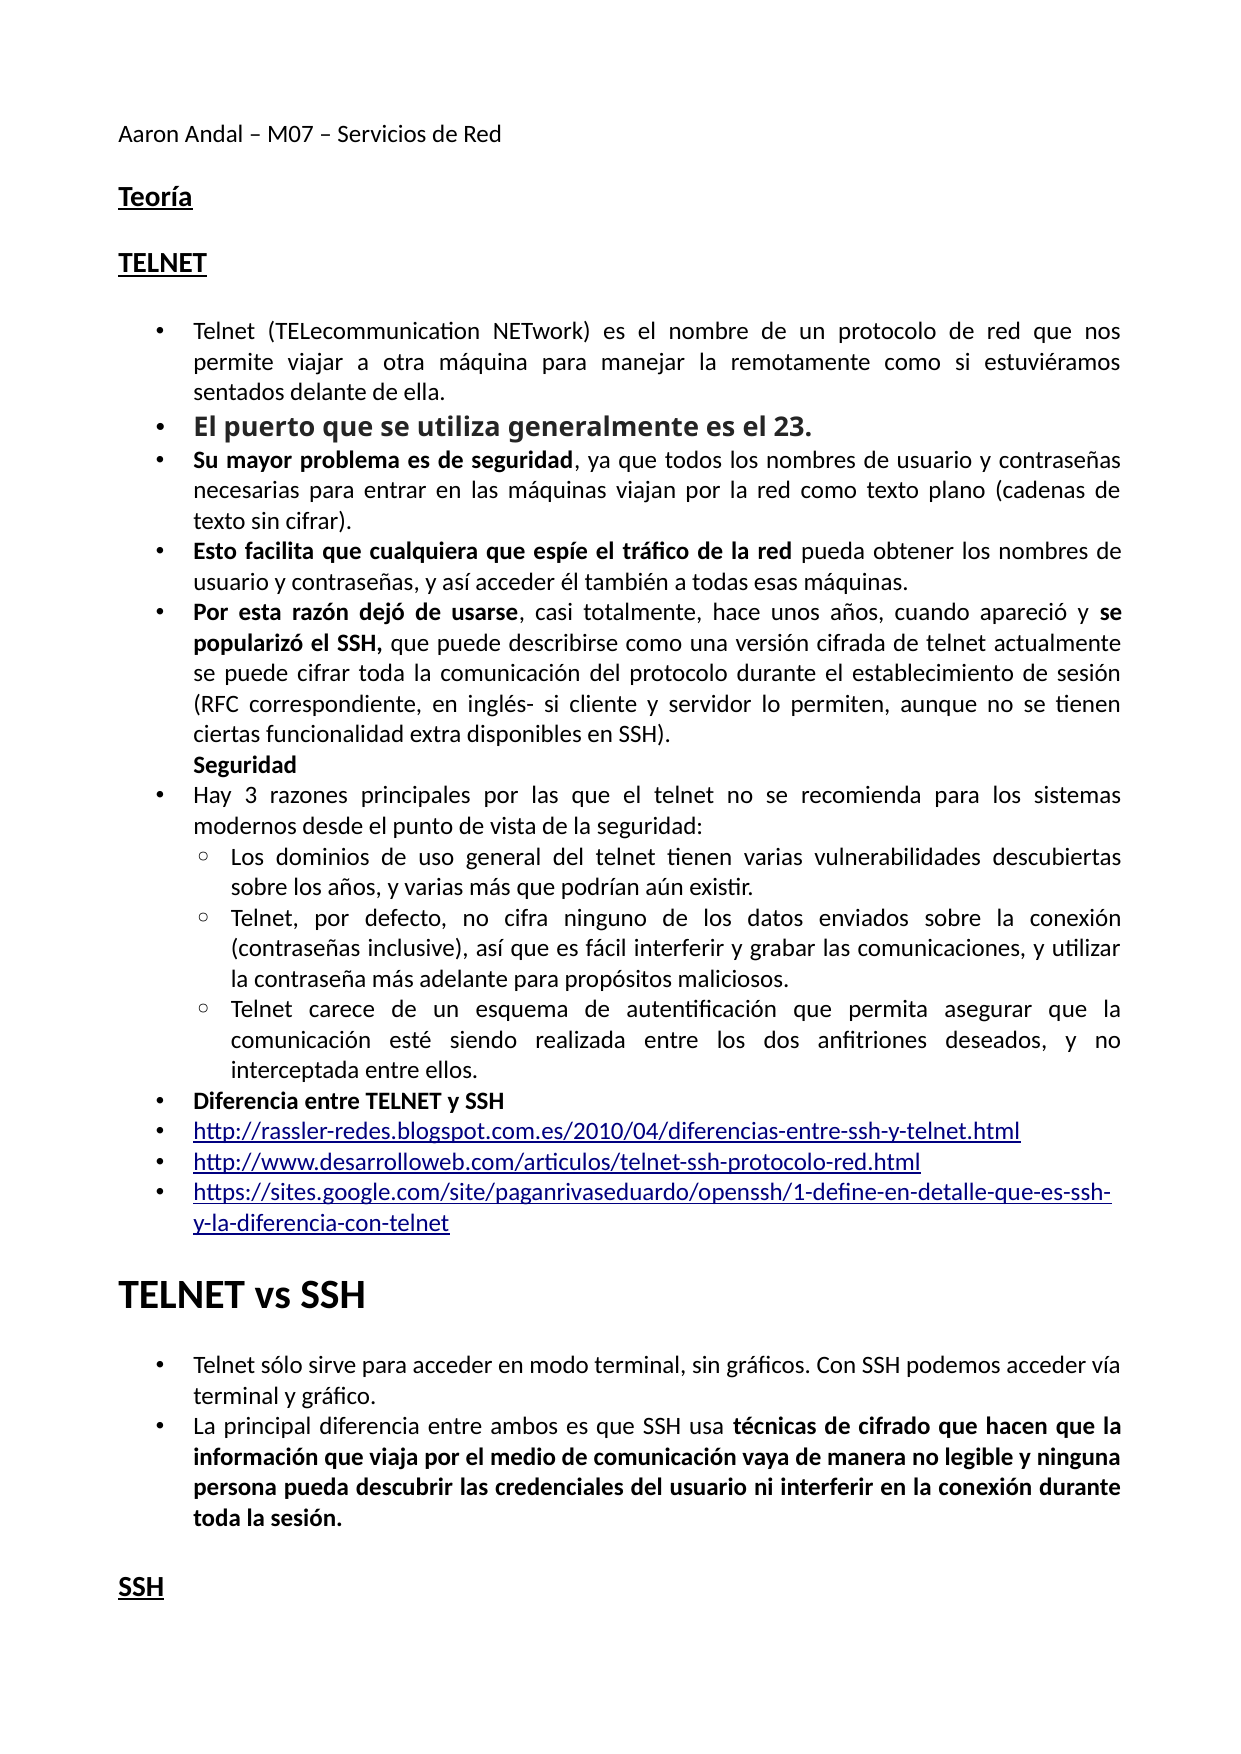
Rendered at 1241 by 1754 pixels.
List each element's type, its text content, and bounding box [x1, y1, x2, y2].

list El puerto que se utiliza generalmente es el 23. [156, 407, 1122, 444]
text Teoría [118, 178, 1122, 214]
list Esto facilita que cualquiera que espíe el tráfico de la red pueda obtener los nombres de usuario y contraseñas, y así acceder él también a todas esas máquinas. [156, 536, 1122, 597]
list http://www.desarrolloweb.com/articulos/telnet-ssh-protocolo-red.html [156, 1146, 1122, 1176]
list Seguridad [156, 749, 1122, 780]
list Telnet, por defecto, no cifra ninguno de los datos enviados sobre la conexión (contraseñas inclusive), así que es fácil interferir y grabar las comunicaciones, y utilizar la contraseña más adelante para propósitos maliciosos. [193, 902, 1122, 993]
list La principal diferencia entre ambos es que SSH usa técnicas de cifrado que hacen que la información que viaja por el medio de comunicación vaya de manera no legible y ninguna persona pueda descubrir las credenciales del usuario ni interferir en la conexión durante toda la sesión. [156, 1410, 1122, 1532]
text TELNET [118, 244, 1122, 280]
text TELNET vs SSH [118, 1268, 1122, 1319]
list Su mayor problema es de seguridad, ya que todos los nombres de usuario y contraseñas necesarias para entrar en las máquinas viajan por la red como texto plano (cadenas de texto sin cifrar). [156, 444, 1122, 536]
list Telnet carece de un esquema de autentificación que permita asegurar que la comunicación esté siendo realizada entre los dos anfitriones deseados, y no interceptada entre ellos. [193, 993, 1122, 1085]
list http://rassler-redes.blogspot.com.es/2010/04/diferencias-entre-ssh-y-telnet.html [156, 1115, 1122, 1146]
list Telnet (TELecommunication NETwork) es el nombre de un protocolo de red que nos permite viajar a otra máquina para manejar la remotamente como si estuviéramos sentados delante de ella. [156, 316, 1122, 407]
list Los dominios de uso general del telnet tienen varias vulnerabilidades descubiertas sobre los años, y varias más que podrían aún existir. [193, 841, 1122, 902]
list Hay 3 razones principales por las que el telnet no se recomienda para los sistemas modernos desde el punto de vista de la seguridad: [156, 780, 1122, 841]
list Diferencia entre TELNET y SSH [156, 1085, 1122, 1115]
text SSH [118, 1568, 1122, 1604]
list Por esta razón dejó de usarse, casi totalmente, hace unos años, cuando apareció y se popularizó el SSH, que puede describirse como una versión cifrada de telnet actualmente se puede cifrar toda la comunicación del protocolo durante el establecimiento de sesión (RFC correspondiente, en inglés- si cliente y servidor lo permiten, aunque no se tienen ciertas funcionalidad extra disponibles en SSH). [156, 597, 1122, 749]
list Telnet sólo sirve para acceder en modo terminal, sin gráficos. Con SSH podemos acceder vía terminal y gráfico. [156, 1349, 1122, 1410]
list https://sites.google.com/site/paganrivaseduardo/openssh/1-define-en-detalle-que-es-ssh-y-la-diferencia-con-telnet [156, 1176, 1122, 1237]
